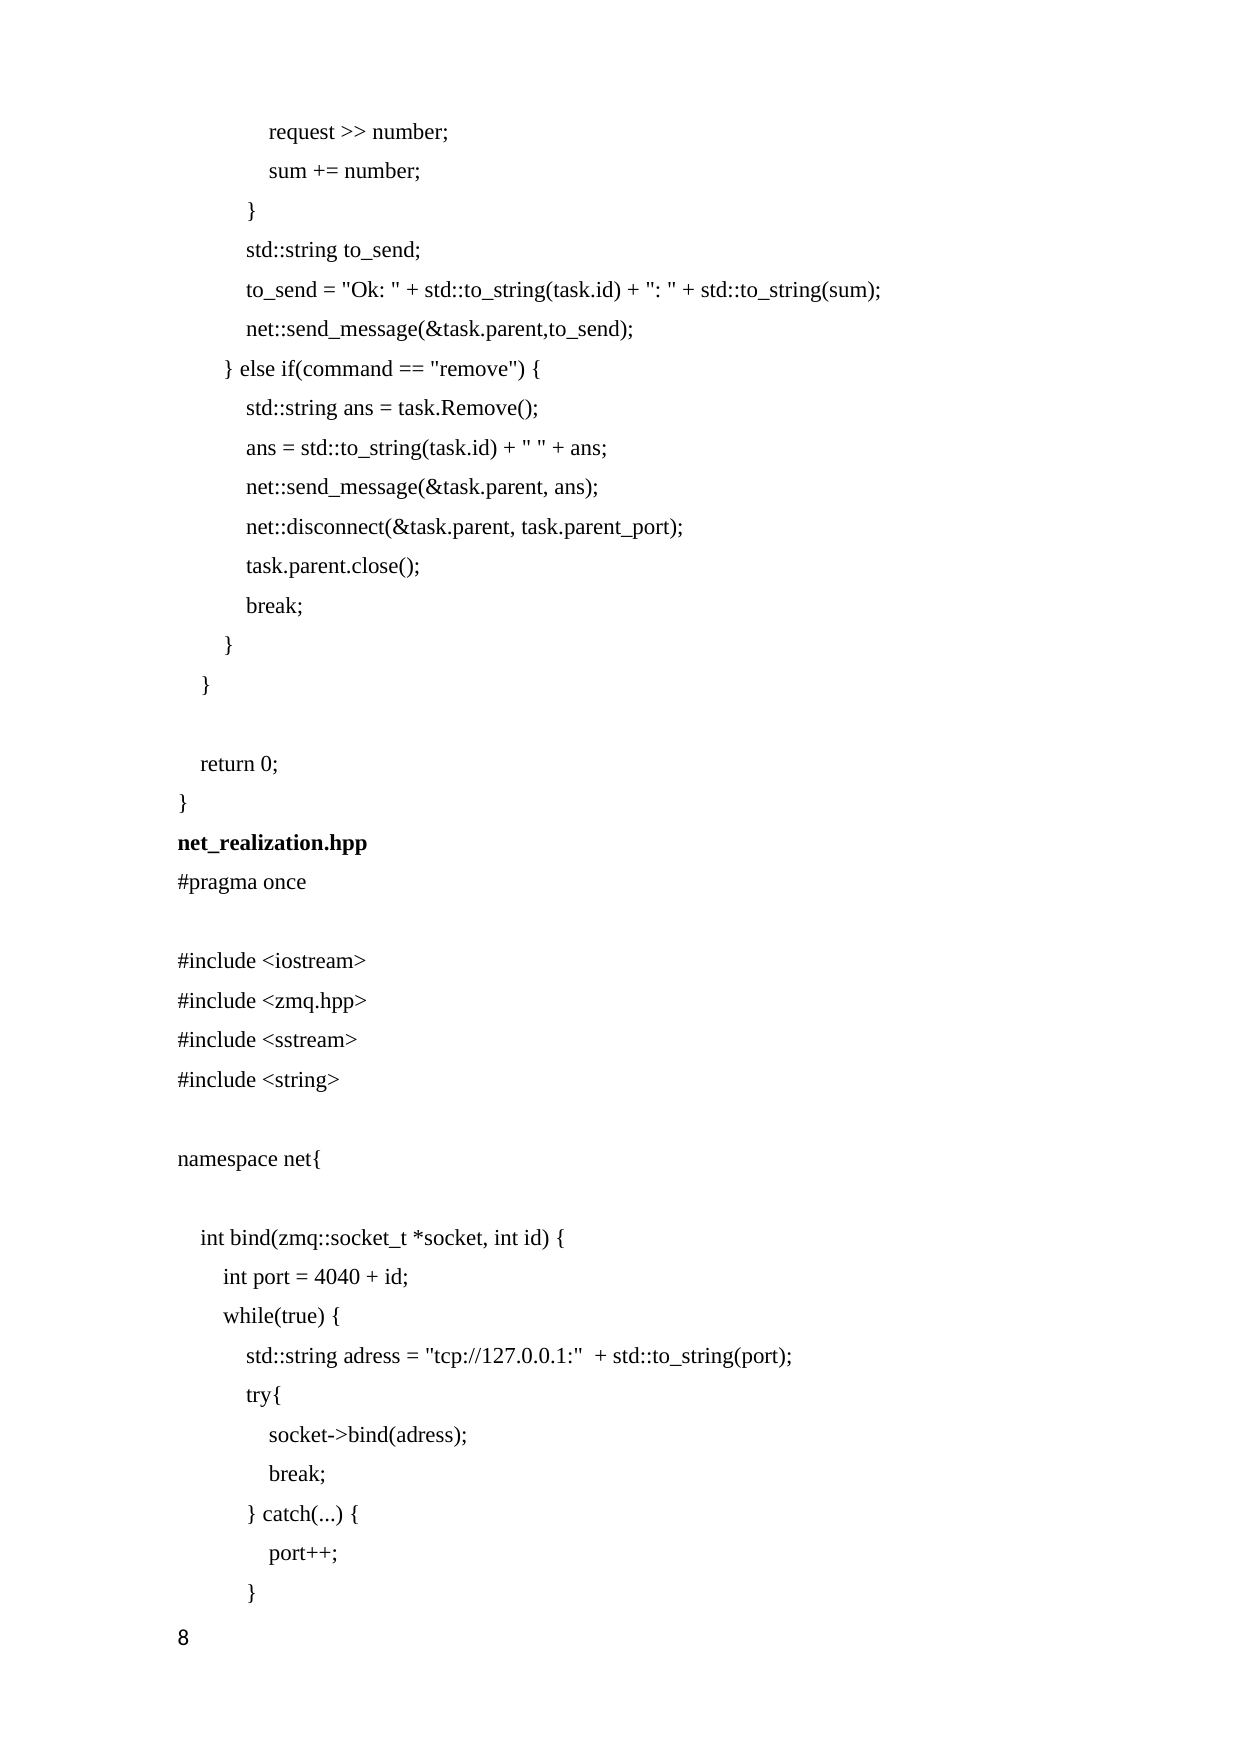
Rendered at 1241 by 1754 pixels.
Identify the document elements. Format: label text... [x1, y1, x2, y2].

text } [177, 789, 1152, 816]
text #include <zmq.hpp> [177, 987, 1152, 1013]
text net::disconnect(&task.parent, task.parent_port); [177, 513, 1152, 539]
text while(true) { [177, 1302, 1152, 1329]
text std::string ans = task.Remove(); [177, 394, 1152, 421]
text } else if(command == "remove") { [177, 355, 1152, 381]
text #pragma once [177, 868, 1152, 894]
text try{ [177, 1381, 1152, 1408]
text } [177, 197, 1152, 223]
text namespace net{ [177, 1144, 1152, 1171]
text } [177, 631, 1152, 658]
text } [177, 671, 1152, 697]
text return 0; [177, 750, 1152, 776]
text net_realization.hpp [177, 829, 1152, 855]
text net::send_message(&task.parent, ans); [177, 473, 1152, 500]
text std::string adress = "tcp://127.0.0.1:" + std::to_string(port); [177, 1342, 1152, 1368]
text break; [177, 1460, 1152, 1487]
text int bind(zmq::socket_t *socket, int id) { [177, 1223, 1152, 1250]
text } catch(...) { [177, 1500, 1152, 1526]
text } [177, 1579, 1152, 1605]
text ans = std::to_string(task.id) + " " + ans; [177, 434, 1152, 460]
text net::send_message(&task.parent,to_send); [177, 316, 1152, 342]
text break; [177, 592, 1152, 618]
text sum += number; [177, 158, 1152, 184]
text to_send = "Ok: " + std::to_string(task.id) + ": " + std::to_string(sum); [177, 276, 1152, 302]
text #include <iostream> [177, 947, 1152, 973]
text port++; [177, 1539, 1152, 1566]
text int port = 4040 + id; [177, 1263, 1152, 1289]
text socket->bind(adress); [177, 1421, 1152, 1447]
text task.parent.close(); [177, 552, 1152, 579]
text #include <sstream> [177, 1026, 1152, 1052]
text std::string to_send; [177, 237, 1152, 263]
text request >> number; [177, 118, 1152, 144]
text #include <string> [177, 1066, 1152, 1092]
